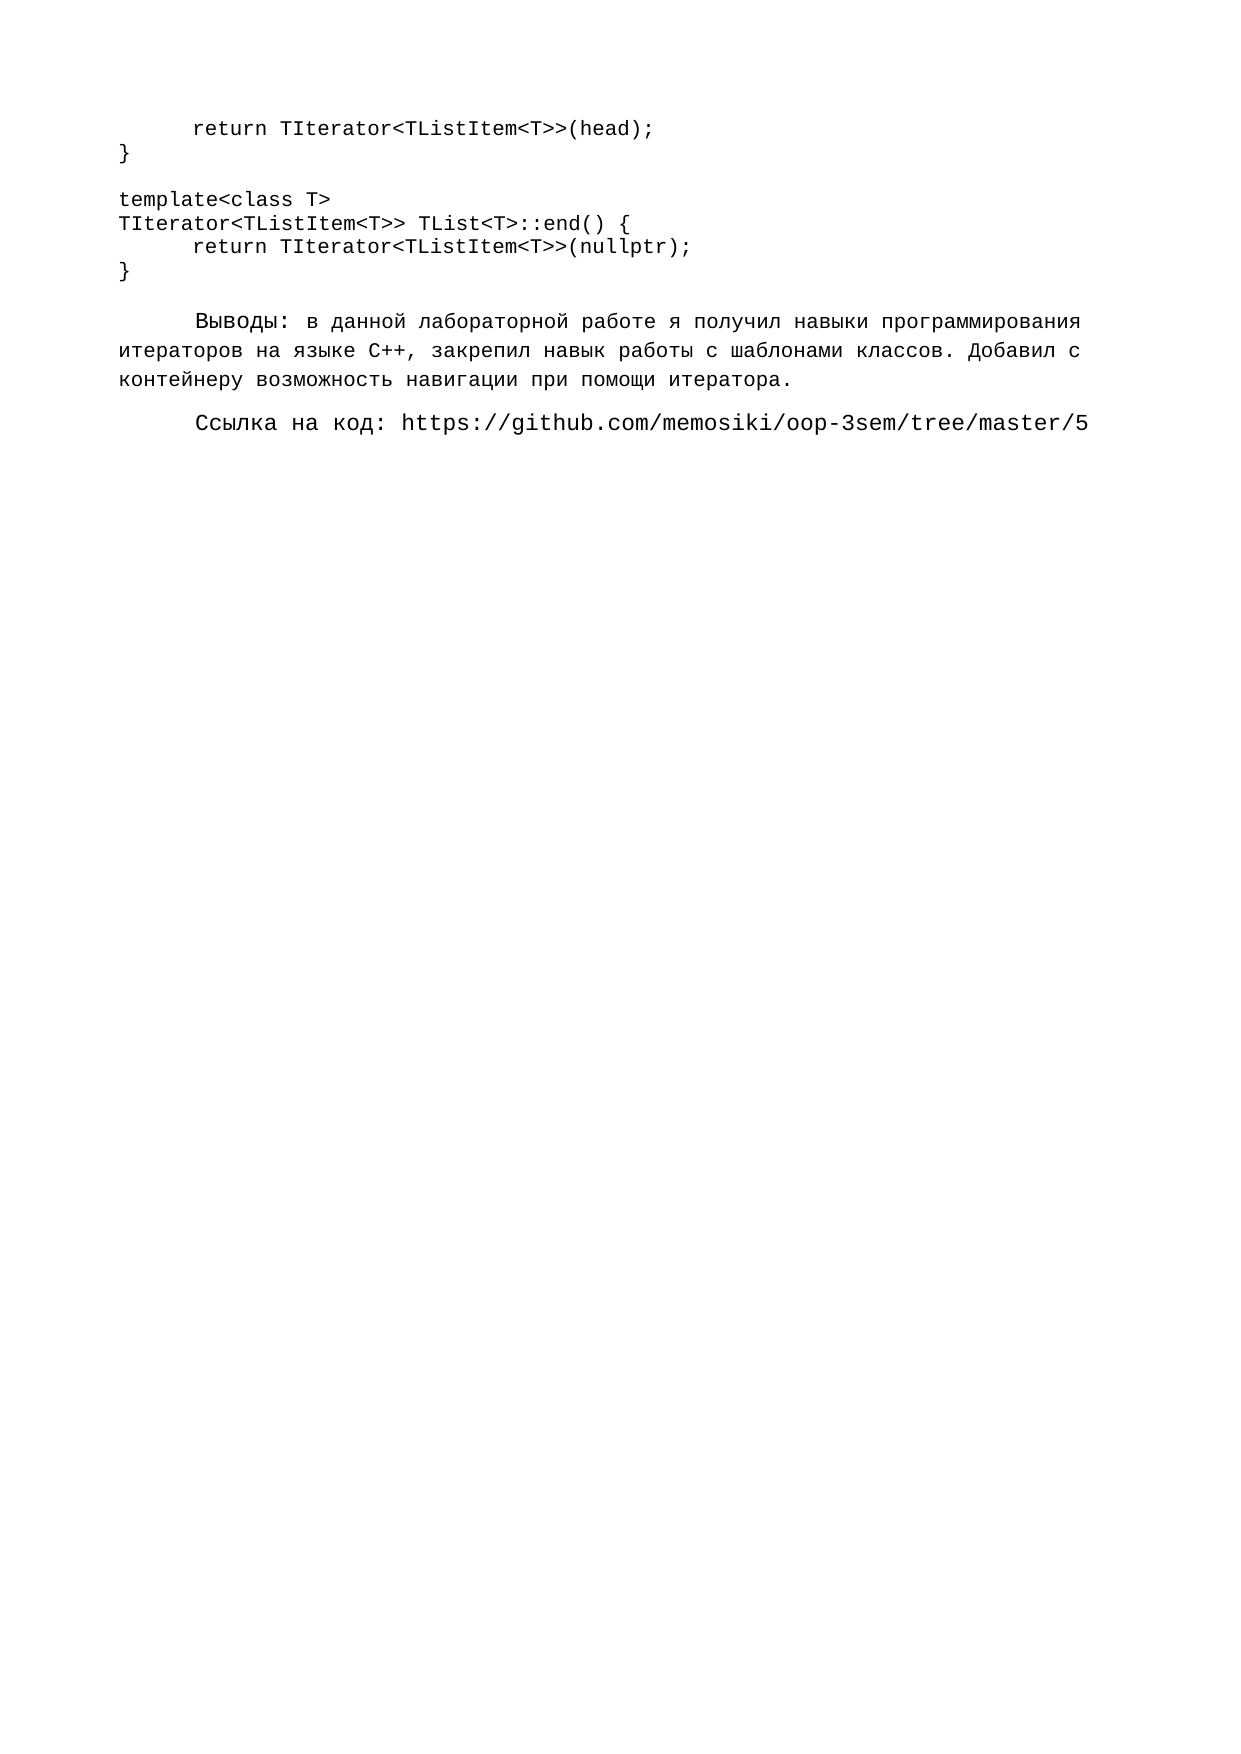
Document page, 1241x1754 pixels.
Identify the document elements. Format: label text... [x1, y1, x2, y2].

text Ссылка на код: https://github.com/memosiki/oop-3sem/tree/master/5 [118, 412, 1122, 437]
text return TIterator<TListItem<T>>(head); [118, 118, 1122, 142]
text } [118, 260, 1122, 284]
text return TIterator<TListItem<T>>(nullptr); [118, 236, 1122, 260]
text TIterator<TListItem<T>> TList<T>::end() { [118, 213, 1122, 236]
text } [118, 142, 1122, 165]
text Выводы: в данной лабораторной работе я получил навыки программирования итераторов на языке С++, закрепил навык работы с шаблонами классов. Добавил с контейнеру возможность навигации при помощи итератора. [118, 307, 1122, 392]
text template<class T> [118, 189, 1122, 213]
